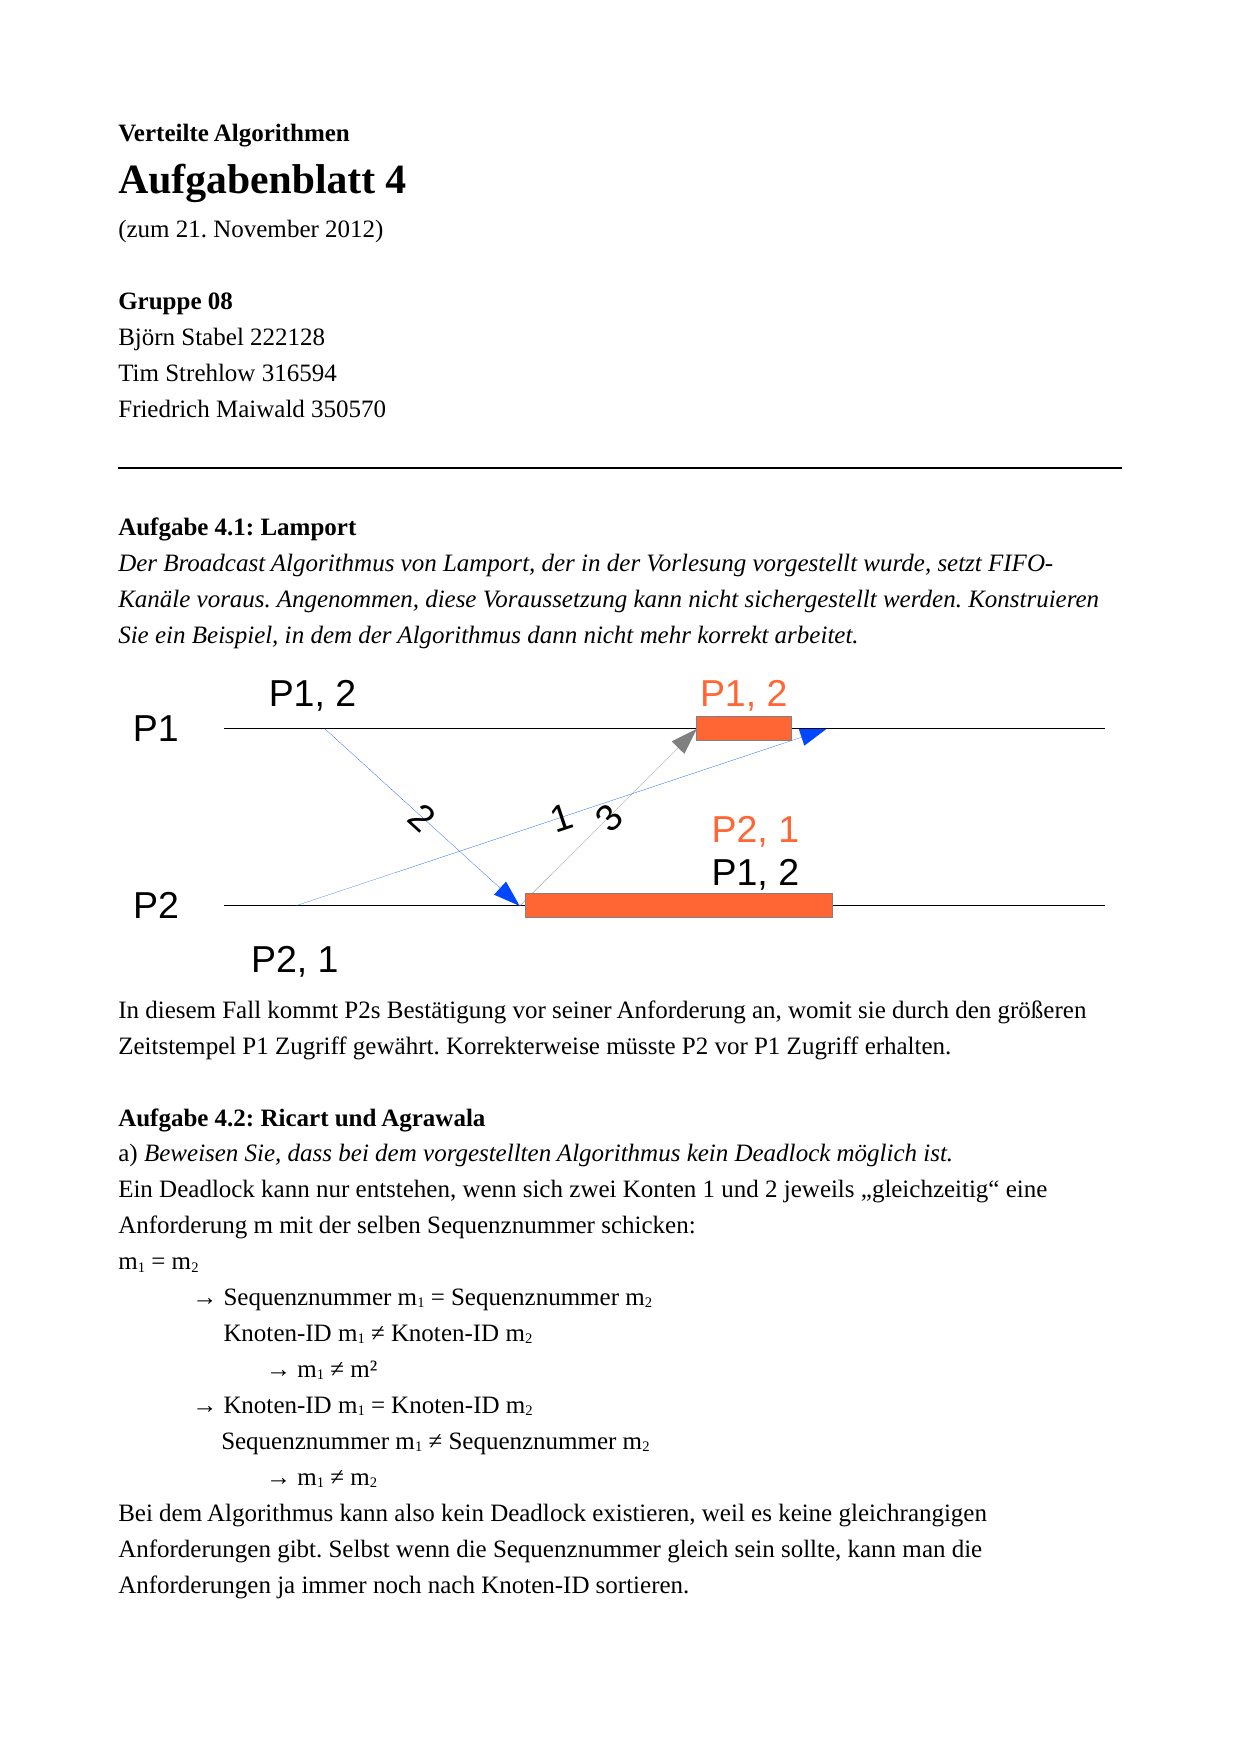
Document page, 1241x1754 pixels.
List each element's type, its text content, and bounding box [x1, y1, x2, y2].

text Ein Deadlock kann nur entstehen, wenn sich zwei Konten 1 und 2 jeweils „gleichzeitig“ eine Anforderung m mit der selben Sequenznummer schicken: [118, 1174, 1122, 1239]
text m1 = m2 [118, 1246, 1122, 1275]
text Bei dem Algorithmus kann also kein Deadlock existieren, weil es keine gleichrangigen Anforderungen gibt. Selbst wenn die Sequenznummer gleich sein sollte, kann man die Anforderungen ja immer noch nach Knoten-ID sortieren. [118, 1498, 1122, 1598]
text Tim Strehlow 316594 [118, 358, 1122, 386]
text → m1 ≠ m2 [118, 1462, 1122, 1491]
text Sequenznummer m1 ≠ Sequenznummer m2 [118, 1426, 1122, 1455]
text Friedrich Maiwald 350570 [118, 394, 1122, 422]
text → Knoten-ID m1 = Knoten-ID m2 [118, 1390, 1122, 1419]
text Aufgabe 4.1: Lamport [118, 512, 1122, 541]
text Gruppe 08 [118, 286, 1122, 314]
text (zum 21. November 2012) [118, 214, 1122, 243]
text Björn Stabel 222128 [118, 322, 1122, 351]
text Verteilte Algorithmen [118, 118, 1122, 147]
text Aufgabe 4.2: Ricart und Agrawala [118, 1103, 1122, 1131]
text Knoten-ID m1 ≠ Knoten-ID m2 [118, 1318, 1122, 1347]
text Der Broadcast Algorithmus von Lamport, der in der Vorlesung vorgestellt wurde, setzt FIFO-Kanäle voraus. Angenommen, diese Voraussetzung kann nicht sichergestellt werden. Konstruieren Sie ein Beispiel, in dem der Algorithmus dann nicht mehr korrekt arbeitet. [118, 548, 1122, 649]
text In diesem Fall kommt P2s Bestätigung vor seiner Anforderung an, womit sie durch den größeren Zeitstempel P1 Zugriff gewährt. Korrekterweise müsste P2 vor P1 Zugriff erhalten. [118, 656, 1122, 1059]
text Aufgabenblatt 4 [118, 154, 1122, 202]
text → Sequenznummer m1 = Sequenznummer m2 [118, 1282, 1122, 1311]
text a) Beweisen Sie, dass bei dem vorgestellten Algorithmus kein Deadlock möglich ist. [118, 1138, 1122, 1167]
text → m1 ≠ m² [118, 1354, 1122, 1383]
